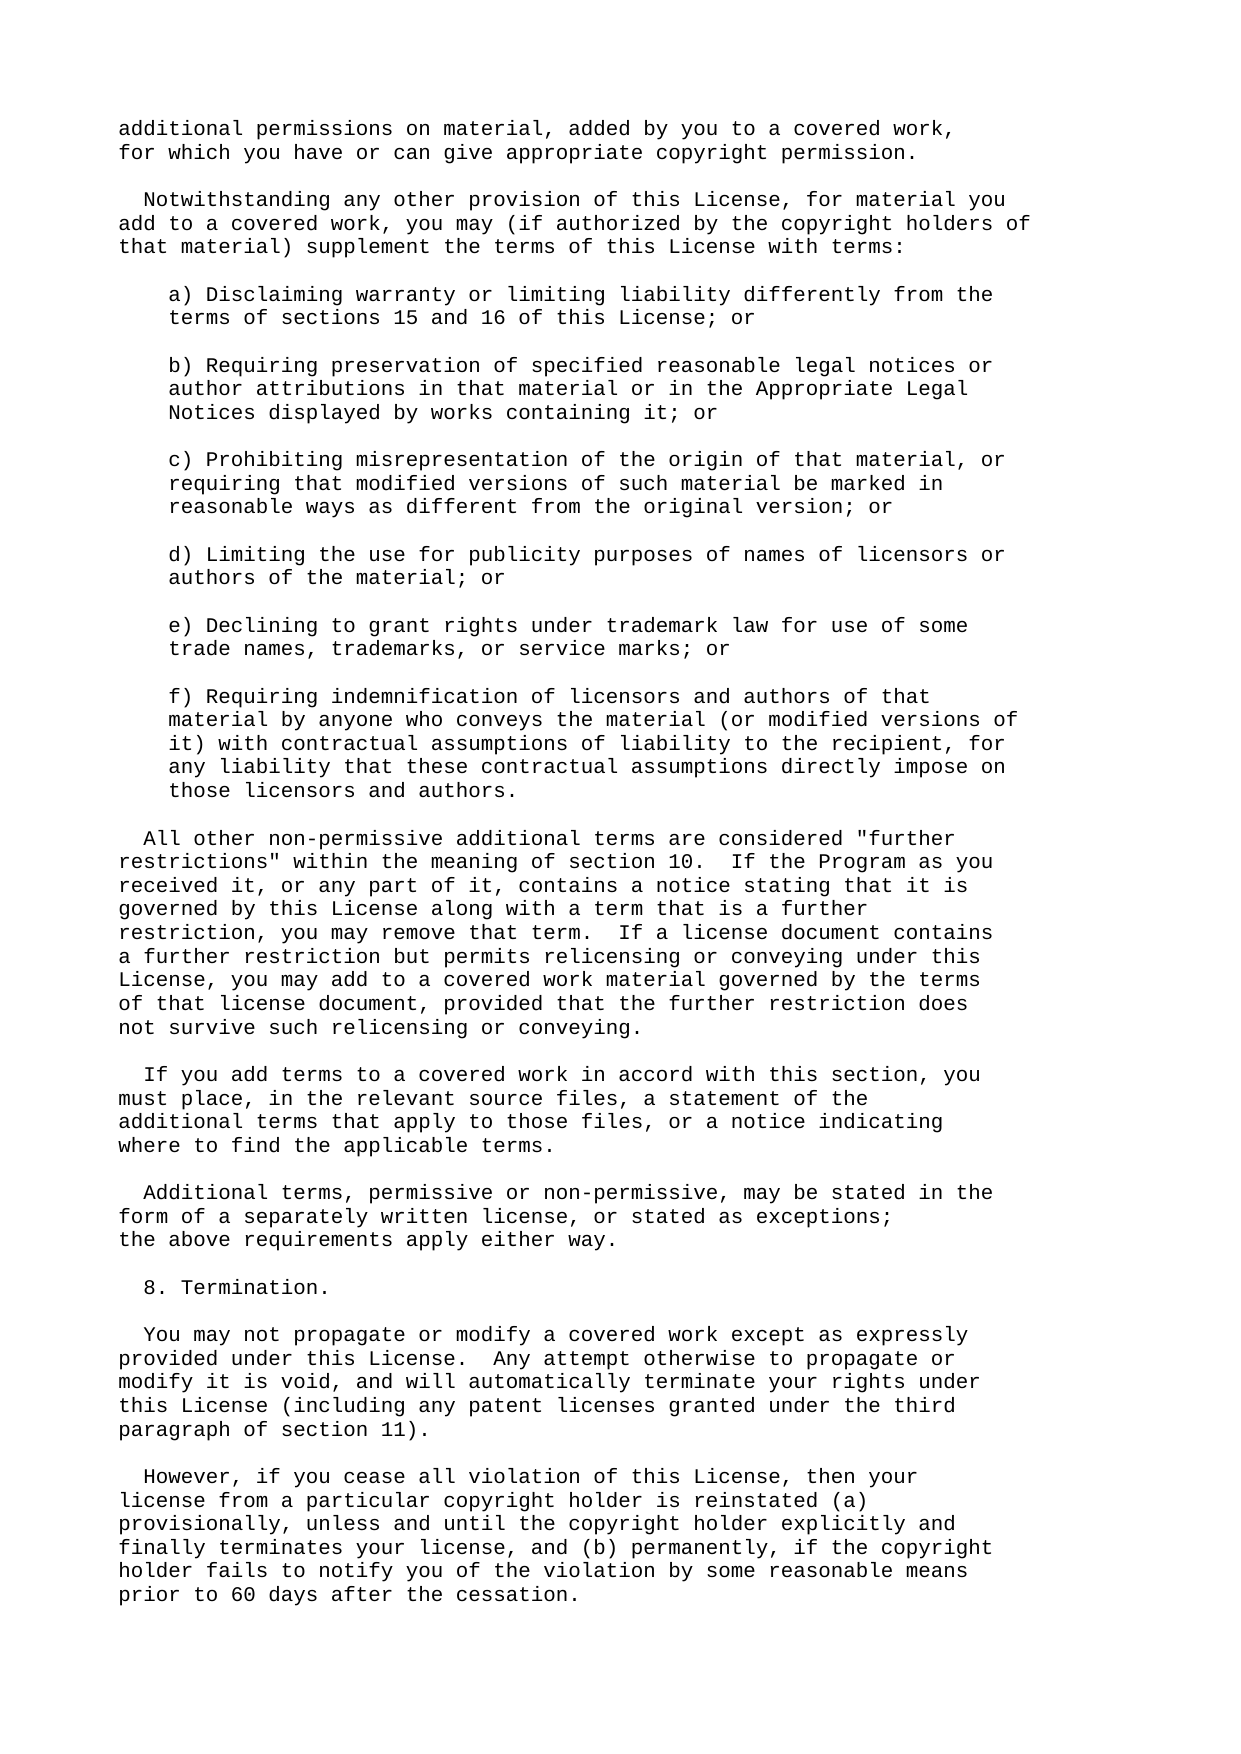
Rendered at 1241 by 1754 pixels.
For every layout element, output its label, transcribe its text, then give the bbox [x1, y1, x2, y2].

text b) Requiring preservation of specified reasonable legal notices or [118, 354, 1122, 378]
text d) Limiting the use for publicity purposes of names of licensors or [118, 544, 1122, 567]
text additional terms that apply to those files, or a notice indicating [118, 1111, 1122, 1135]
text You may not propagate or modify a covered work except as expressly [118, 1324, 1122, 1348]
text prior to 60 days after the cessation. [118, 1584, 1122, 1608]
text requiring that modified versions of such material be marked in [118, 473, 1122, 496]
text 8. Termination. [118, 1277, 1122, 1300]
text holder fails to notify you of the violation by some reasonable means [118, 1561, 1122, 1584]
text this License (including any patent licenses granted under the third [118, 1395, 1122, 1419]
text the above requirements apply either way. [118, 1229, 1122, 1253]
text additional permissions on material, added by you to a covered work, [118, 118, 1122, 142]
text must place, in the relevant source files, a statement of the [118, 1088, 1122, 1111]
text provisionally, unless and until the copyright holder explicitly and [118, 1513, 1122, 1537]
text modify it is void, and will automatically terminate your rights under [118, 1371, 1122, 1395]
text Additional terms, permissive or non-permissive, may be stated in the [118, 1182, 1122, 1206]
text restrictions" within the meaning of section 10. If the Program as you [118, 851, 1122, 875]
text All other non-permissive additional terms are considered "further [118, 827, 1122, 851]
text license from a particular copyright holder is reinstated (a) [118, 1489, 1122, 1513]
text terms of sections 15 and 16 of this License; or [118, 307, 1122, 331]
text for which you have or can give appropriate copyright permission. [118, 142, 1122, 165]
text add to a covered work, you may (if authorized by the copyright holders of [118, 213, 1122, 236]
text that material) supplement the terms of this License with terms: [118, 236, 1122, 260]
text However, if you cease all violation of this License, then your [118, 1466, 1122, 1489]
text a) Disclaiming warranty or limiting liability differently from the [118, 284, 1122, 307]
text governed by this License along with a term that is a further [118, 898, 1122, 922]
text of that license document, provided that the further restriction does [118, 993, 1122, 1017]
text a further restriction but permits relicensing or conveying under this [118, 946, 1122, 969]
text trade names, trademarks, or service marks; or [118, 638, 1122, 662]
text any liability that these contractual assumptions directly impose on [118, 757, 1122, 780]
text where to find the applicable terms. [118, 1135, 1122, 1158]
text License, you may add to a covered work material governed by the terms [118, 969, 1122, 993]
text authors of the material; or [118, 567, 1122, 591]
text finally terminates your license, and (b) permanently, if the copyright [118, 1537, 1122, 1561]
text provided under this License. Any attempt otherwise to propagate or [118, 1348, 1122, 1371]
text e) Declining to grant rights under trademark law for use of some [118, 615, 1122, 638]
text those licensors and authors. [118, 780, 1122, 804]
text Notwithstanding any other provision of this License, for material you [118, 189, 1122, 213]
text If you add terms to a covered work in accord with this section, you [118, 1064, 1122, 1088]
text received it, or any part of it, contains a notice stating that it is [118, 875, 1122, 898]
text form of a separately written license, or stated as exceptions; [118, 1206, 1122, 1229]
text restriction, you may remove that term. If a license document contains [118, 922, 1122, 946]
text it) with contractual assumptions of liability to the recipient, for [118, 733, 1122, 757]
text material by anyone who conveys the material (or modified versions of [118, 709, 1122, 733]
text f) Requiring indemnification of licensors and authors of that [118, 686, 1122, 709]
text paragraph of section 11). [118, 1419, 1122, 1442]
text Notices displayed by works containing it; or [118, 402, 1122, 426]
text author attributions in that material or in the Appropriate Legal [118, 378, 1122, 402]
text c) Prohibiting misrepresentation of the origin of that material, or [118, 449, 1122, 473]
text not survive such relicensing or conveying. [118, 1017, 1122, 1040]
text reasonable ways as different from the original version; or [118, 496, 1122, 520]
